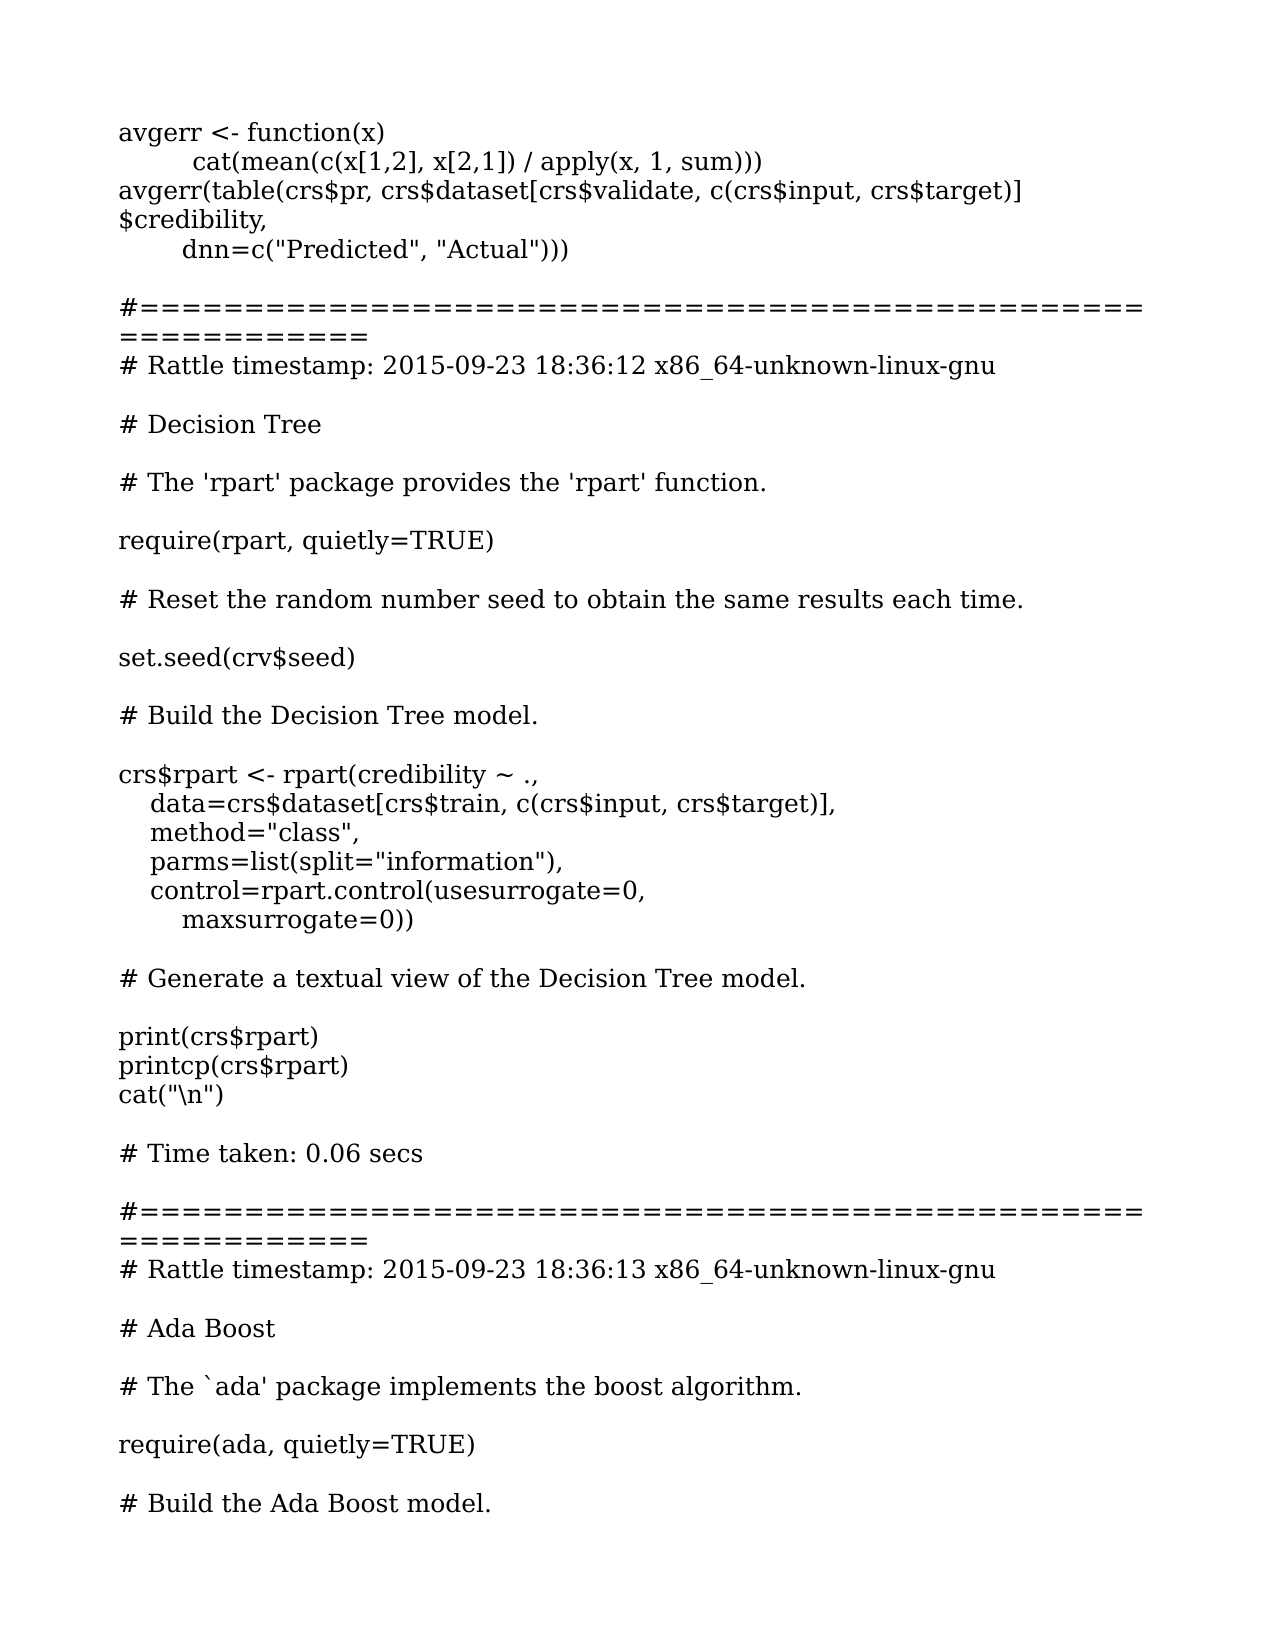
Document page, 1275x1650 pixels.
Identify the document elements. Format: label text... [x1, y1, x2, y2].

text #============================================================ [118, 293, 1157, 351]
text # Rattle timestamp: 2015-09-23 18:36:13 x86_64-unknown-linux-gnu [118, 1256, 1157, 1285]
text crs$rpart <- rpart(credibility ~ ., [118, 760, 1157, 789]
text set.seed(crv$seed) [118, 643, 1157, 672]
text # Decision Tree [118, 410, 1157, 439]
text # Ada Boost [118, 1314, 1157, 1343]
text # Build the Decision Tree model. [118, 701, 1157, 731]
text control=rpart.control(usesurrogate=0, [118, 876, 1157, 906]
text data=crs$dataset[crs$train, c(crs$input, crs$target)], [118, 789, 1157, 818]
text # Build the Ada Boost model. [118, 1489, 1157, 1518]
text # The 'rpart' package provides the 'rpart' function. [118, 468, 1157, 497]
text #============================================================ [118, 1197, 1157, 1256]
text parms=list(split="information"), [118, 847, 1157, 876]
text avgerr(table(crs$pr, crs$dataset[crs$validate, c(crs$input, crs$target)]$credibility, [118, 176, 1157, 235]
text # Time taken: 0.06 secs [118, 1139, 1157, 1168]
text cat(mean(c(x[1,2], x[2,1]) / apply(x, 1, sum))) [118, 147, 1157, 176]
text # The `ada' package implements the boost algorithm. [118, 1372, 1157, 1401]
text require(rpart, quietly=TRUE) [118, 526, 1157, 556]
text # Generate a textual view of the Decision Tree model. [118, 964, 1157, 993]
text method="class", [118, 818, 1157, 847]
text cat("\n") [118, 1081, 1157, 1110]
text printcp(crs$rpart) [118, 1051, 1157, 1081]
text # Reset the random number seed to obtain the same results each time. [118, 585, 1157, 614]
text print(crs$rpart) [118, 1022, 1157, 1051]
text require(ada, quietly=TRUE) [118, 1431, 1157, 1460]
text dnn=c("Predicted", "Actual"))) [118, 235, 1157, 264]
text avgerr <- function(x) [118, 118, 1157, 147]
text maxsurrogate=0)) [118, 906, 1157, 935]
text # Rattle timestamp: 2015-09-23 18:36:12 x86_64-unknown-linux-gnu [118, 351, 1157, 381]
